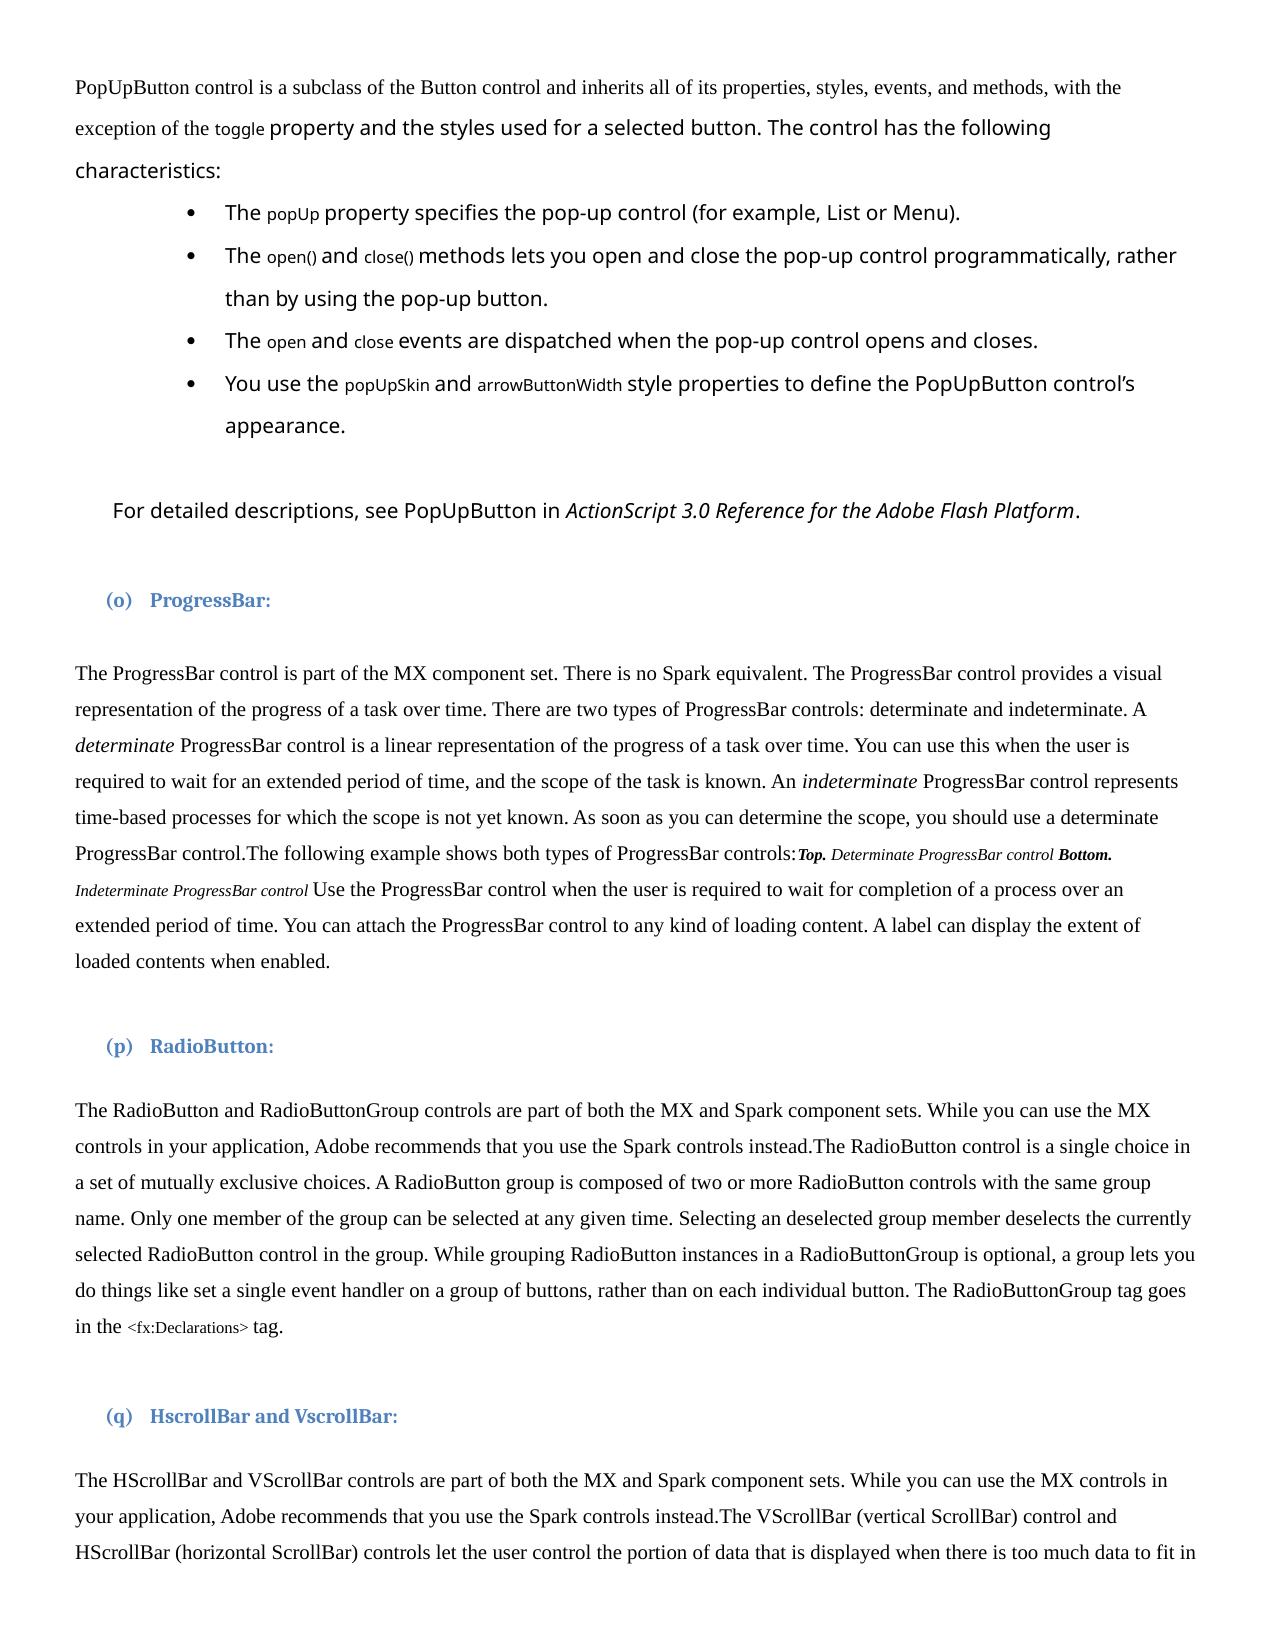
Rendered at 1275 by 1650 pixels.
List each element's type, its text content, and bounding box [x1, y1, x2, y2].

subtitle RadioButton: [105, 1035, 1200, 1059]
list The open and close events are dispatched when the pop-up control opens and closes. [187, 326, 1200, 355]
text The ProgressBar control is part of the MX component set. There is no Spark equivalent. The ProgressBar control provides a visual representation of the progress of a task over time. There are two types of ProgressBar controls: determinate and indeterminate. A determinate ProgressBar control is a linear representation of the progress of a task over time. You can use this when the user is required to wait for an extended period of time, and the scope of the task is known. An indeterminate ProgressBar control represents time-based processes for which the scope is not yet known. As soon as you can determine the scope, you should use a determinate ProgressBar control.The following example shows both types of ProgressBar controls:Top. Determinate ProgressBar control Bottom. Indeterminate ProgressBar control Use the ProgressBar control when the user is required to wait for completion of a process over an extended period of time. You can attach the ProgressBar control to any kind of loading content. A label can display the extent of loaded contents when enabled. [75, 661, 1200, 973]
list The popUp property specifies the pop-up control (for example, List or Menu). [187, 198, 1200, 227]
text For detailed descriptions, see PopUpButton in ActionScript 3.0 Reference for the Adobe Flash Platform. [112, 497, 1200, 525]
subtitle HscrollBar and VscrollBar: [105, 1405, 1200, 1429]
subtitle ProgressBar: [105, 589, 1200, 613]
text The HScrollBar and VScrollBar controls are part of both the MX and Spark component sets. While you can use the MX controls in your application, Adobe recommends that you use the Spark controls instead.The VScrollBar (vertical ScrollBar) control and HScrollBar (horizontal ScrollBar) controls let the user control the portion of data that is displayed when there is too much data to fit in [75, 1468, 1200, 1564]
list You use the popUpSkin and arrowButtonWidth style properties to define the PopUpButton control’s appearance. [187, 369, 1200, 440]
text PopUpButton control is a subclass of the Button control and inherits all of its properties, styles, events, and methods, with the exception of the toggle property and the styles used for a selected button. The control has the following characteristics: [75, 75, 1200, 184]
list The open() and close() methods lets you open and close the pop-up control programmatically, rather than by using the pop-up button. [187, 241, 1200, 312]
text The RadioButton and RadioButtonGroup controls are part of both the MX and Spark component sets. While you can use the MX controls in your application, Adobe recommends that you use the Spark controls instead.The RadioButton control is a single choice in a set of mutually exclusive choices. A RadioButton group is composed of two or more RadioButton controls with the same group name. Only one member of the group can be selected at any given time. Selecting an deselected group member deselects the currently selected RadioButton control in the group. While grouping RadioButton instances in a RadioButtonGroup is optional, a group lets you do things like set a single event handler on a group of buttons, rather than on each individual button. The RadioButtonGroup tag goes in the <fx:Declarations> tag. [75, 1098, 1200, 1338]
